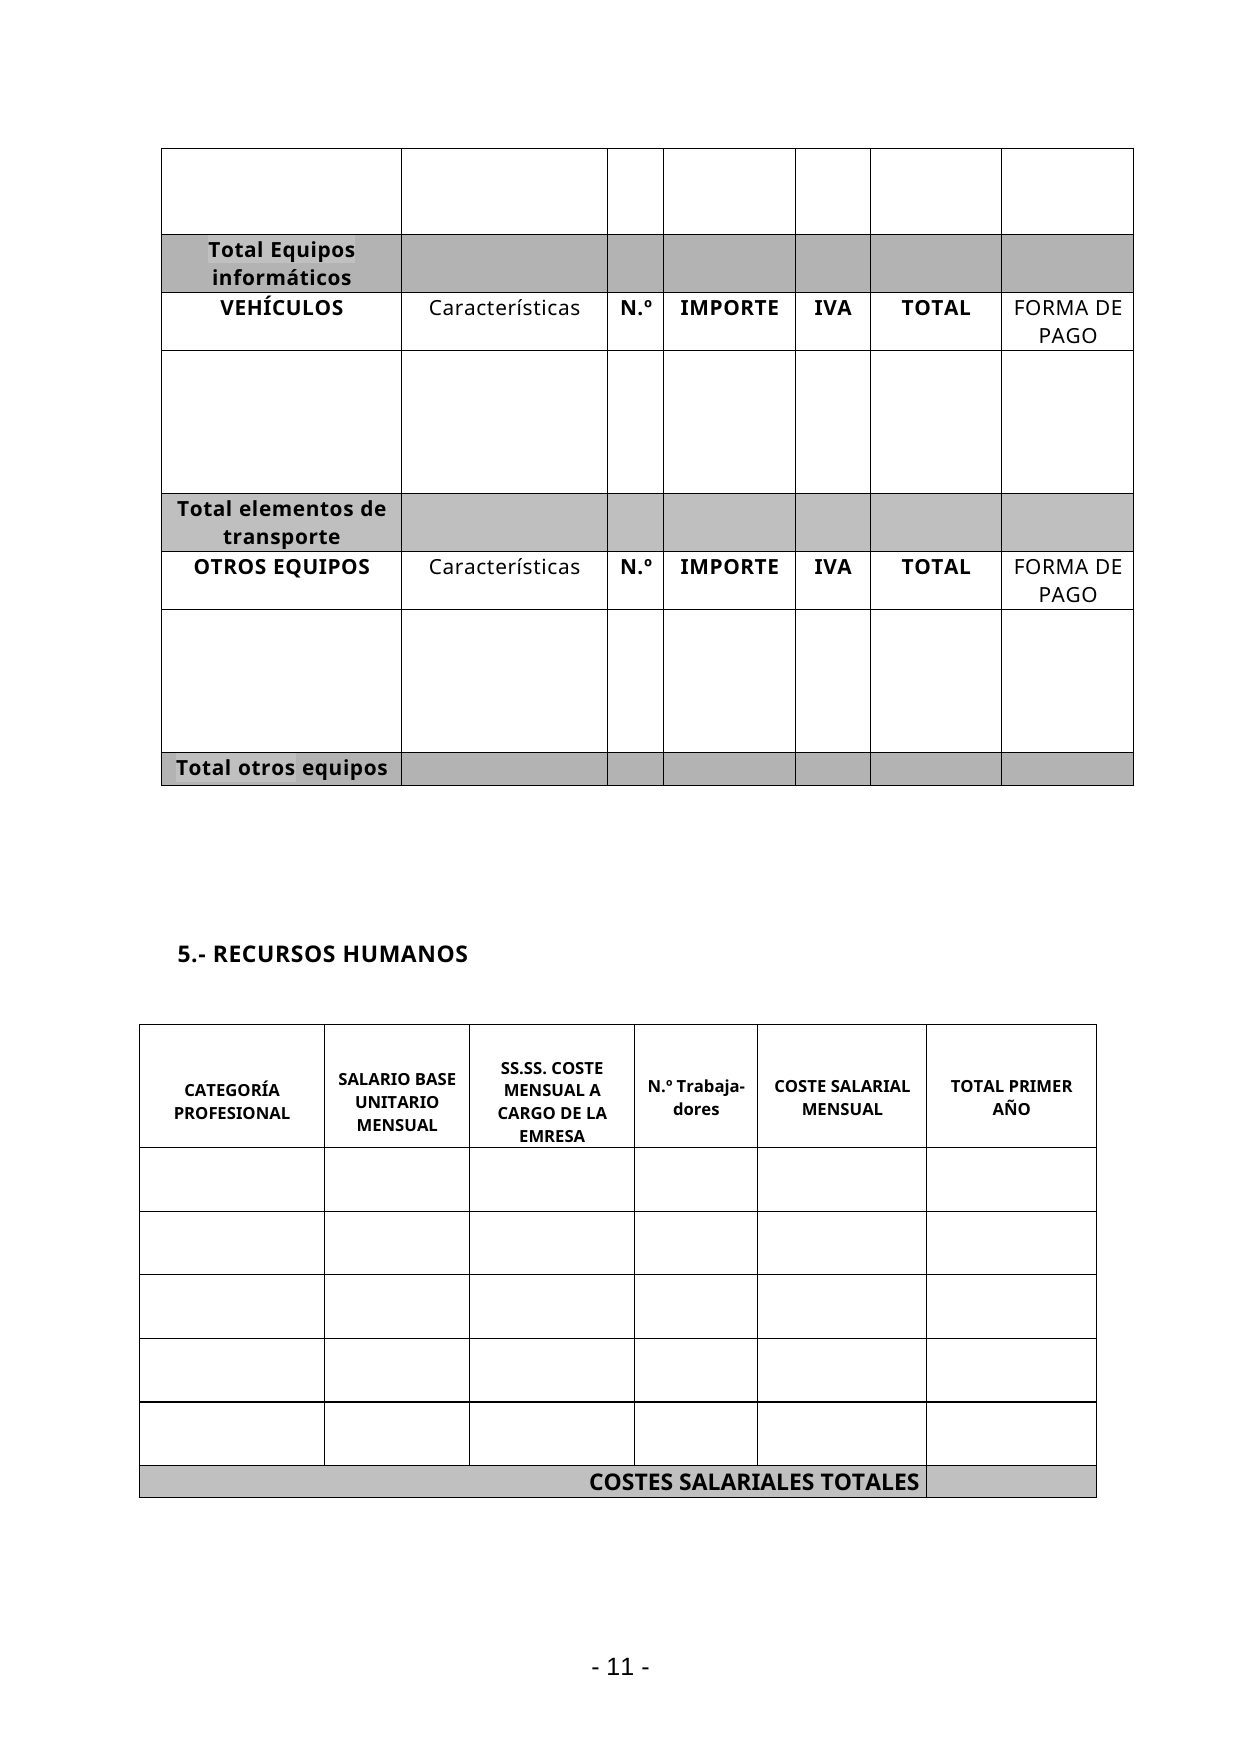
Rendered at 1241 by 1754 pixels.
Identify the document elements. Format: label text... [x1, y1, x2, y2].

table_cell [635, 1275, 757, 1338]
table_cell [402, 753, 607, 785]
table_cell OTROS EQUIPOS [162, 552, 401, 609]
table_cell [162, 149, 401, 234]
table_cell [1002, 235, 1133, 292]
table_header N.º Trabaja-dores [635, 1025, 757, 1147]
table_cell IVA [796, 293, 870, 350]
table_cell [608, 149, 663, 234]
table_cell [608, 351, 663, 493]
table_cell [325, 1275, 469, 1338]
table_cell [470, 1339, 634, 1401]
table_cell [470, 1148, 634, 1211]
table_cell [635, 1212, 757, 1274]
table_cell [796, 351, 870, 493]
table_cell [608, 753, 663, 785]
table_cell [325, 1148, 469, 1211]
table_cell [758, 1403, 926, 1465]
table_cell [871, 235, 1001, 292]
table_cell [635, 1148, 757, 1211]
table_header SS.SS. COSTE MENSUAL A CARGO DE LA EMRESA [470, 1025, 634, 1147]
table_cell Total elementos de transporte [162, 494, 401, 551]
table_header COSTE SALARIAL MENSUAL [758, 1025, 926, 1147]
table_header TOTAL PRIMER AÑO [927, 1025, 1096, 1147]
table_cell [871, 494, 1001, 551]
table_cell [796, 494, 870, 551]
table_cell [402, 351, 607, 493]
table_cell N.º [608, 293, 663, 350]
table_cell [635, 1339, 757, 1401]
table_cell [796, 235, 870, 292]
table_cell FORMA DE PAGO [1002, 552, 1133, 609]
table_cell [871, 610, 1001, 752]
table_cell [140, 1403, 324, 1465]
table_cell [325, 1339, 469, 1401]
table_cell [325, 1212, 469, 1274]
table_cell [608, 235, 663, 292]
table_cell [927, 1403, 1096, 1465]
table_cell COSTES SALARIALES TOTALES [140, 1466, 926, 1497]
table_cell [796, 610, 870, 752]
table_cell [140, 1339, 324, 1401]
table_cell [635, 1403, 757, 1465]
table_cell [796, 149, 870, 234]
table_cell N.º [608, 552, 663, 609]
table_cell [1002, 149, 1133, 234]
table_cell [162, 610, 401, 752]
table_cell IMPORTE [664, 293, 795, 350]
subtitle 5.- RECURSOS HUMANOS [177, 938, 1063, 969]
table_cell IMPORTE [664, 552, 795, 609]
table_cell [470, 1403, 634, 1465]
table_cell [325, 1403, 469, 1465]
table_cell [927, 1212, 1096, 1274]
table_cell FORMA DE PAGO [1002, 293, 1133, 350]
table_cell [796, 753, 870, 785]
table_cell [402, 235, 607, 292]
table_cell [927, 1339, 1096, 1401]
table_cell Total otros equipos [162, 753, 401, 785]
table_cell [664, 753, 795, 785]
table_cell [402, 494, 607, 551]
table_cell [664, 494, 795, 551]
table_cell [871, 351, 1001, 493]
table_cell [758, 1148, 926, 1211]
table_cell [758, 1339, 926, 1401]
table_cell [1002, 351, 1133, 493]
table_cell IVA [796, 552, 870, 609]
table_cell [927, 1466, 1096, 1497]
table_cell [927, 1148, 1096, 1211]
table_cell [140, 1212, 324, 1274]
table_cell [608, 610, 663, 752]
table_cell Total Equipos informáticos [162, 235, 401, 292]
table_cell TOTAL [871, 552, 1001, 609]
table_cell [927, 1275, 1096, 1338]
table_header CATEGORÍA PROFESIONAL [140, 1025, 324, 1147]
table_cell [758, 1212, 926, 1274]
table_cell [1002, 753, 1133, 785]
table_cell VEHÍCULOS [162, 293, 401, 350]
table_cell TOTAL [871, 293, 1001, 350]
table_cell Características [402, 293, 607, 350]
table_cell [402, 149, 607, 234]
table_cell [140, 1148, 324, 1211]
table_cell [1002, 494, 1133, 551]
table_cell [608, 494, 663, 551]
table_cell [664, 610, 795, 752]
table_cell [871, 753, 1001, 785]
table_cell [470, 1212, 634, 1274]
table_cell [664, 351, 795, 493]
table_cell [871, 149, 1001, 234]
table_cell [470, 1275, 634, 1338]
table_cell [402, 610, 607, 752]
table_cell [162, 351, 401, 493]
table_cell [758, 1275, 926, 1338]
table_cell [140, 1275, 324, 1338]
table_header SALARIO BASE UNITARIO MENSUAL [325, 1025, 469, 1147]
table_cell [664, 235, 795, 292]
table_cell [664, 149, 795, 234]
table_cell Características [402, 552, 607, 609]
table_cell [1002, 610, 1133, 752]
